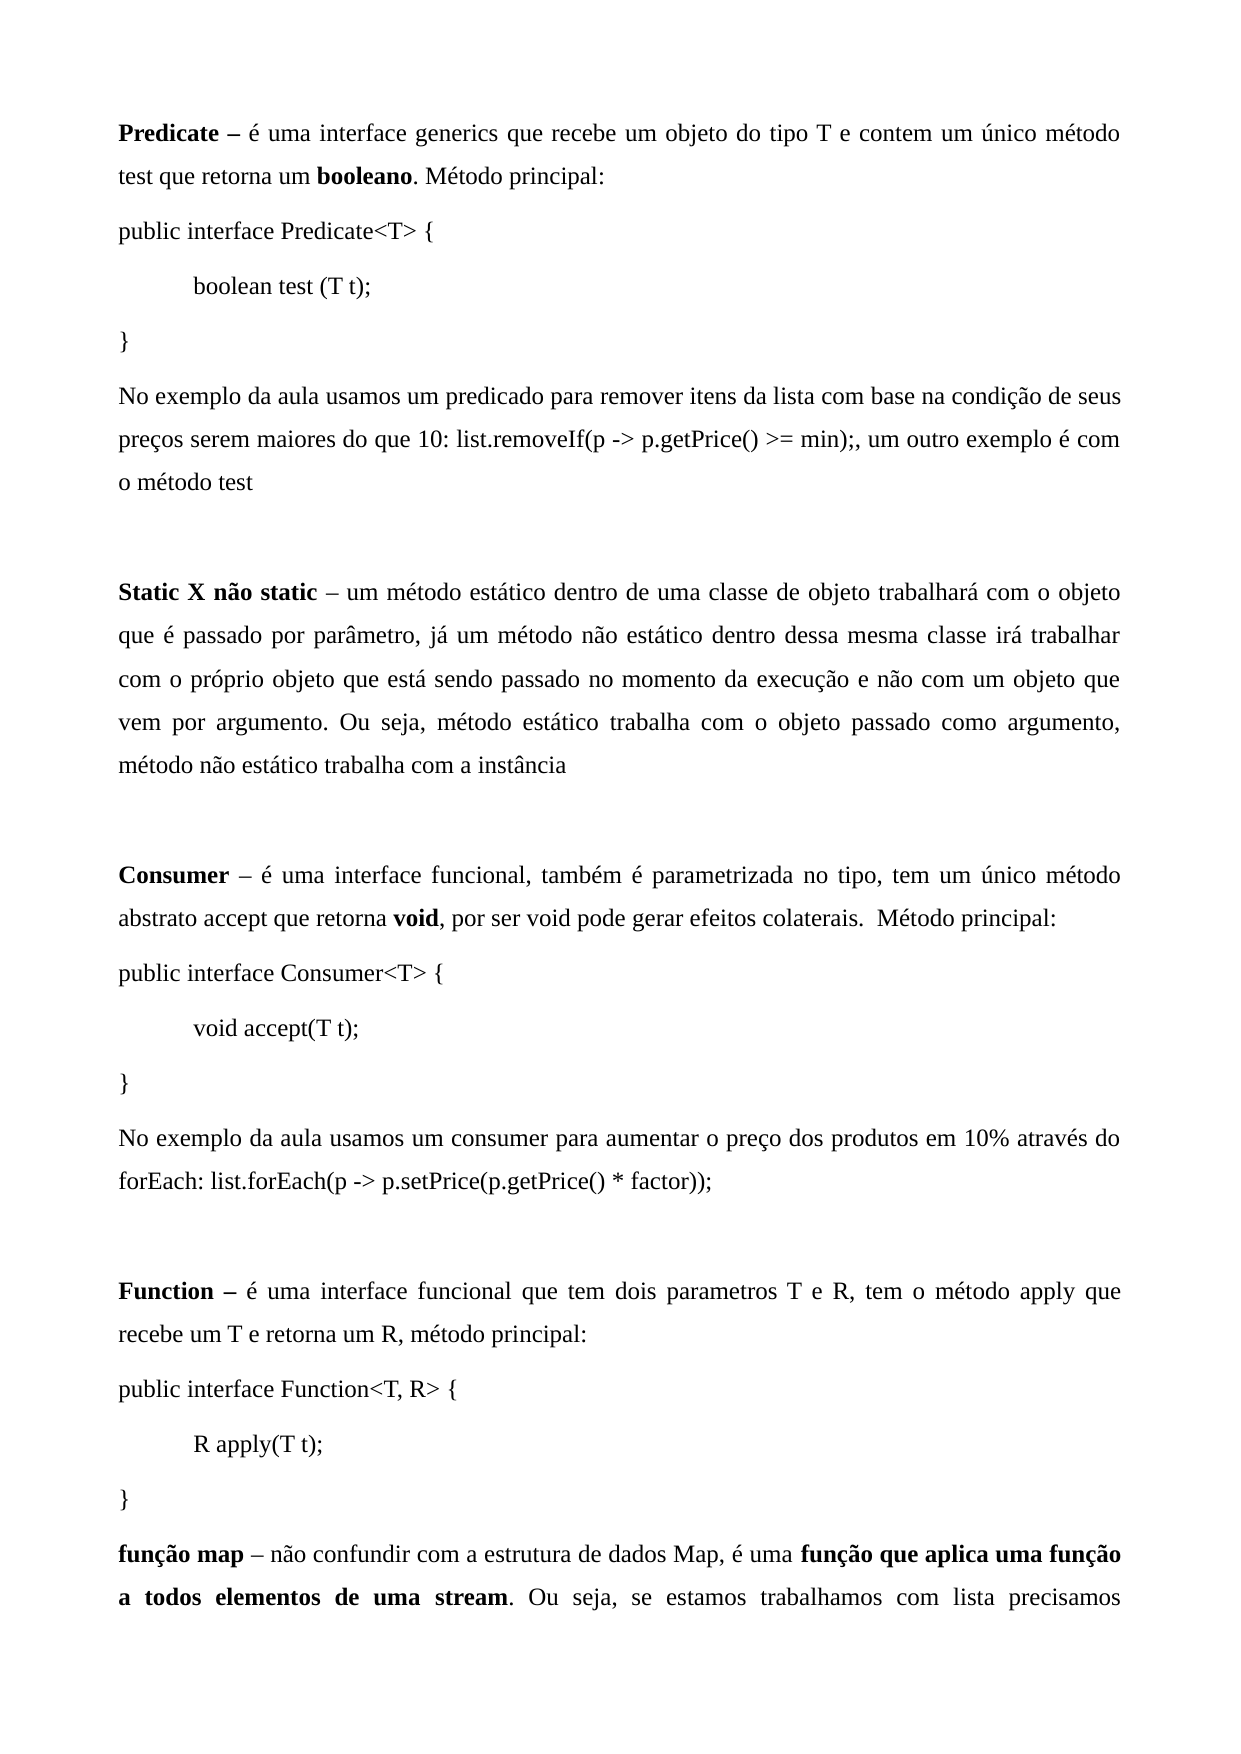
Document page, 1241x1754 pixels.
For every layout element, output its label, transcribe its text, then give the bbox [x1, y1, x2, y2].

text Function – é uma interface funcional que tem dois parametros T e R, tem o método apply que recebe um T e retorna um R, método principal: [118, 1276, 1122, 1348]
text void accept(T t); [118, 1013, 1122, 1042]
text public interface Predicate<T> { [118, 216, 1122, 245]
text No exemplo da aula usamos um predicado para remover itens da lista com base na condição de seus preços serem maiores do que 10: list.removeIf(p -> p.getPrice() >= min);, um outro exemplo é com o método test [118, 381, 1122, 496]
text public interface Function<T, R> { [118, 1374, 1122, 1403]
text boolean test (T t); [118, 271, 1122, 300]
text public interface Consumer<T> { [118, 958, 1122, 987]
text No exemplo da aula usamos um consumer para aumentar o preço dos produtos em 10% através do forEach: list.forEach(p -> p.setPrice(p.getPrice() * factor)); [118, 1123, 1122, 1195]
text Static X não static – um método estático dentro de uma classe de objeto trabalhará com o objeto que é passado por parâmetro, já um método não estático dentro dessa mesma classe irá trabalhar com o próprio objeto que está sendo passado no momento da execução e não com um objeto que vem por argumento. Ou seja, método estático trabalha com o objeto passado como argumento, método não estático trabalha com a instância [118, 577, 1122, 779]
text } [118, 1484, 1122, 1513]
text } [118, 1068, 1122, 1097]
text } [118, 326, 1122, 355]
text Consumer – é uma interface funcional, também é parametrizada no tipo, tem um único método abstrato accept que retorna void, por ser void pode gerar efeitos colaterais. Método principal: [118, 860, 1122, 932]
text Predicate – é uma interface generics que recebe um objeto do tipo T e contem um único método test que retorna um booleano. Método principal: [118, 118, 1122, 190]
text função map – não confundir com a estrutura de dados Map, é uma função que aplica uma função a todos elementos de uma stream. Ou seja, se estamos trabalhamos com lista precisamos [118, 1539, 1122, 1611]
text R apply(T t); [118, 1429, 1122, 1458]
